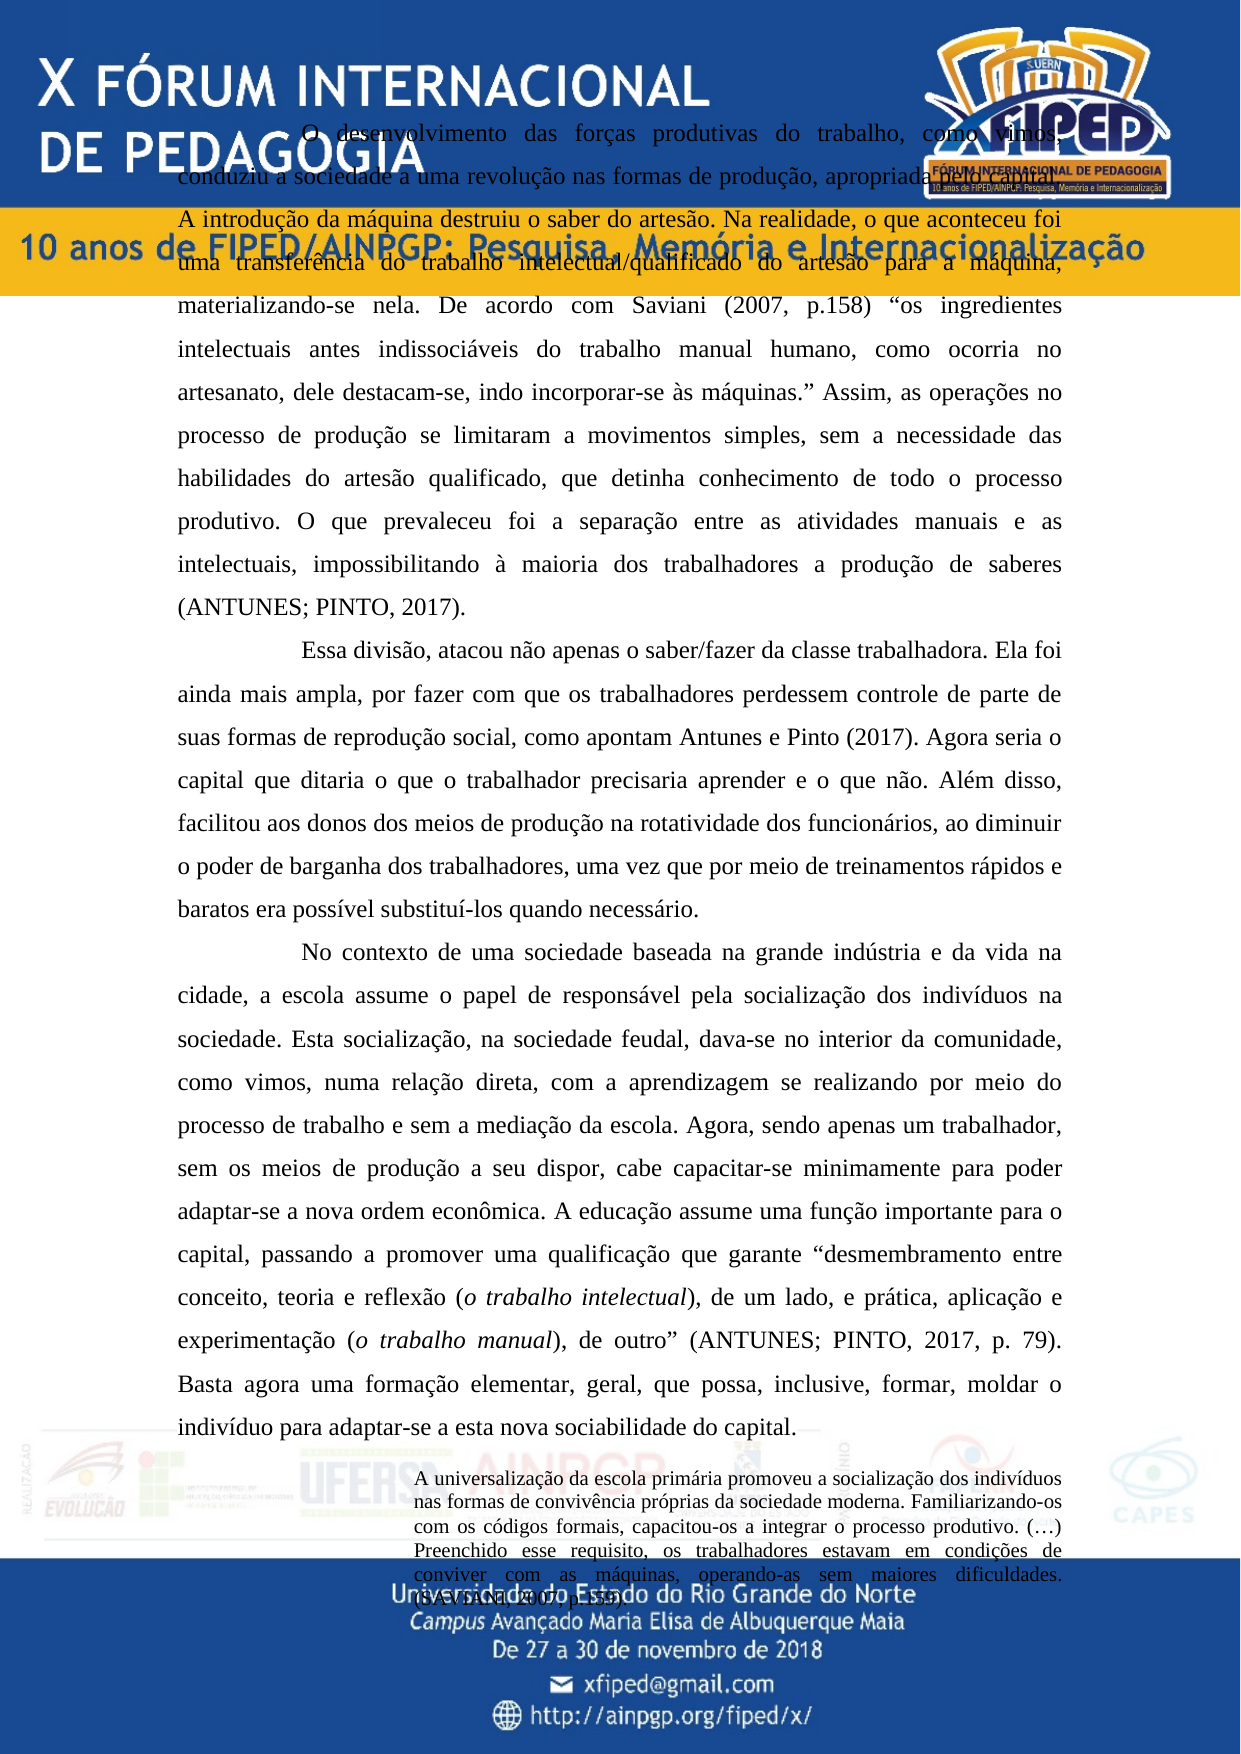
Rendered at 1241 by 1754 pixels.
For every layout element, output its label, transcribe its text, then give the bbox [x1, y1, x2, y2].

picture [0, 0, 1241, 296]
text O desenvolvimento das forças produtivas do trabalho, como vimos, conduziu a sociedade a uma revolução nas formas de produção, apropriada pelo capital. A introdução da máquina destruiu o saber do artesão. Na realidade, o que aconteceu foi uma transferência do trabalho intelectual/qualificado do artesão para a máquina, materializando-se nela. De acordo com Saviani (2007, p.158) “os ingredientes intelectuais antes indissociáveis do trabalho manual humano, como ocorria no artesanato, dele destacam-se, indo incorporar-se às máquinas.” Assim, as operações no processo de produção se limitaram a movimentos simples, sem a necessidade das habilidades do artesão qualificado, que detinha conhecimento de todo o processo produtivo. O que prevaleceu foi a separação entre as atividades manuais e as intelectuais, impossibilitando à maioria dos trabalhadores a produção de saberes (ANTUNES; PINTO, 2017). [177, 296, 1063, 621]
text No contexto de uma sociedade baseada na grande indústria e da vida na cidade, a escola assume o papel de responsável pela socialização dos indivíduos na sociedade. Esta socialização, na sociedade feudal, dava-se no interior da comunidade, como vimos, numa relação direta, com a aprendizagem se realizando por meio do processo de trabalho e sem a mediação da escola. Agora, sendo apenas um trabalhador, sem os meios de produção a seu dispor, cabe capacitar-se minimamente para poder adaptar-se a nova ordem econômica. A educação assume uma função importante para o capital, passando a promover uma qualificação que garante “desmembramento entre conceito, teoria e reflexão (o trabalho intelectual), de um lado, e prática, aplicação e experimentação (o trabalho manual), de outro” (ANTUNES; PINTO, 2017, p. 79). Basta agora uma formação elementar, geral, que possa, inclusive, formar, moldar o indivíduo para adaptar-se a esta nova sociabilidade do capital. [177, 937, 1063, 1404]
picture [0, 1404, 1241, 1754]
text Essa divisão, atacou não apenas o saber/fazer da classe trabalhadora. Ela foi ainda mais ampla, por fazer com que os trabalhadores perdessem controle de parte de suas formas de reprodução social, como apontam Antunes e Pinto (2017). Agora seria o capital que ditaria o que o trabalhador precisaria aprender e o que não. Além disso, facilitou aos donos dos meios de produção na rotatividade dos funcionários, ao diminuir o poder de barganha dos trabalhadores, uma vez que por meio de treinamentos rápidos e baratos era possível substituí-los quando necessário. [177, 636, 1063, 923]
